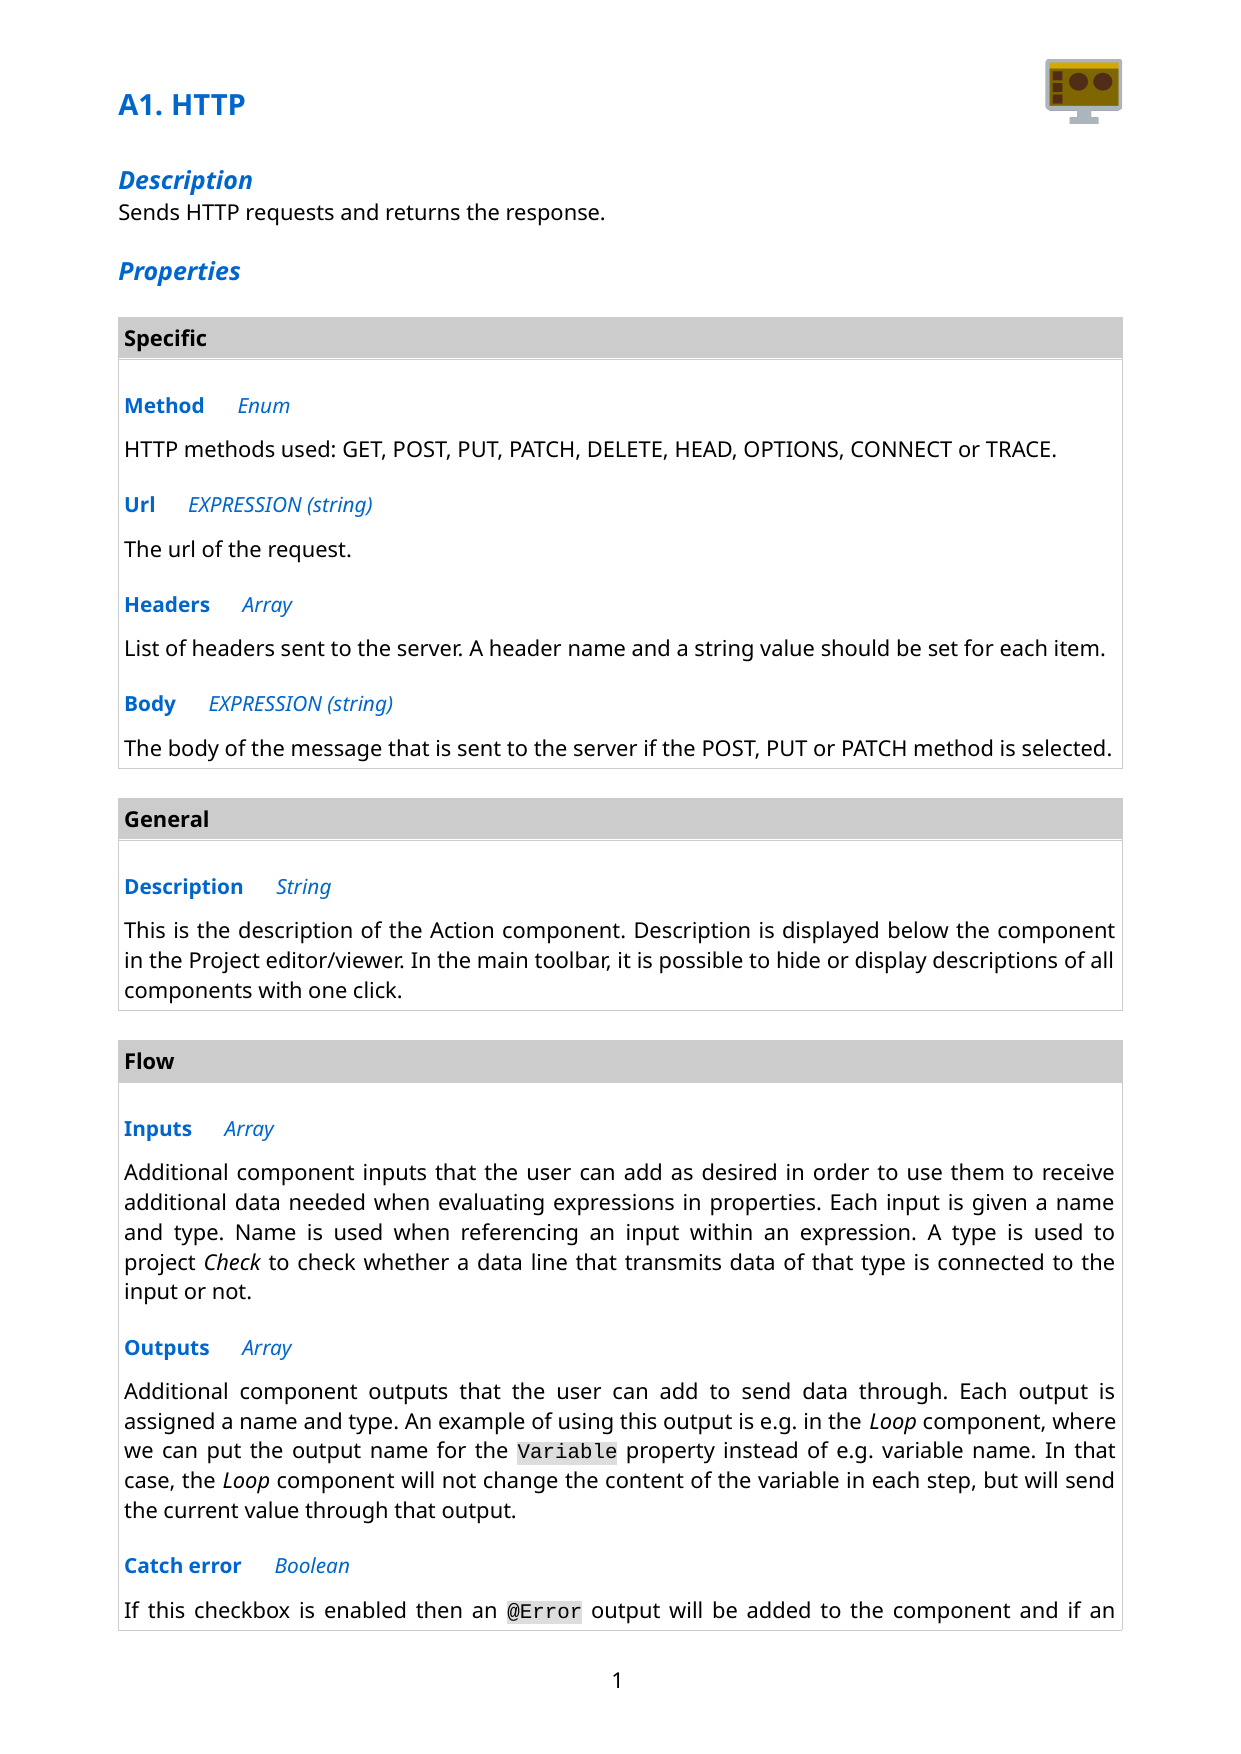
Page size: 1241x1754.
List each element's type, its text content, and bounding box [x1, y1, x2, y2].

subtitle HTTP [118, 84, 1045, 124]
subtitle Description [118, 163, 1122, 197]
table_cell Method Enum HTTP methods used: GET, POST, PUT, PATCH, DELETE, HEAD, OPTIONS, CONNECT or TRACE. Url EXPRESSION (string) The url of the request. Headers Array List of headers sent to the server. A header name and a string value should be set for each item. Body EXPRESSION (string) The body of the message that is sent to the server if the POST, PUT or PATCH method is selected. [119, 360, 1122, 768]
table_header General [119, 799, 1122, 839]
subtitle Properties [118, 253, 1122, 287]
table_cell Description String This is the description of the Action component. Description is displayed below the component in the Project editor/viewer. In the main toolbar, it is possible to hide or display descriptions of all components with one click. [119, 841, 1122, 1010]
table_header Flow [119, 1041, 1122, 1082]
text Sends HTTP requests and returns the response. [118, 197, 1122, 227]
table_header Specific [119, 318, 1122, 358]
table_cell Inputs Array Additional component inputs that the user can add as desired in order to use them to receive additional data needed when evaluating expressions in properties. Each input is given a name and type. Name is used when referencing an input within an expression. A type is used to project Check to check whether a data line that transmits data of that type is connected to the input or not. Outputs Array Additional component outputs that the user can add to send data through. Each output is assigned a name and type. An example of using this output is e.g. in the Loop component, where we can put the output name for the Variable property instead of e.g. variable name. In that case, the Loop component will not change the content of the variable in each step, but will send the current value through that output. Catch error Boolean If this checkbox is enabled then an @Error output will be added to the component and if an [119, 1083, 1122, 1630]
picture [1045, 59, 1123, 124]
